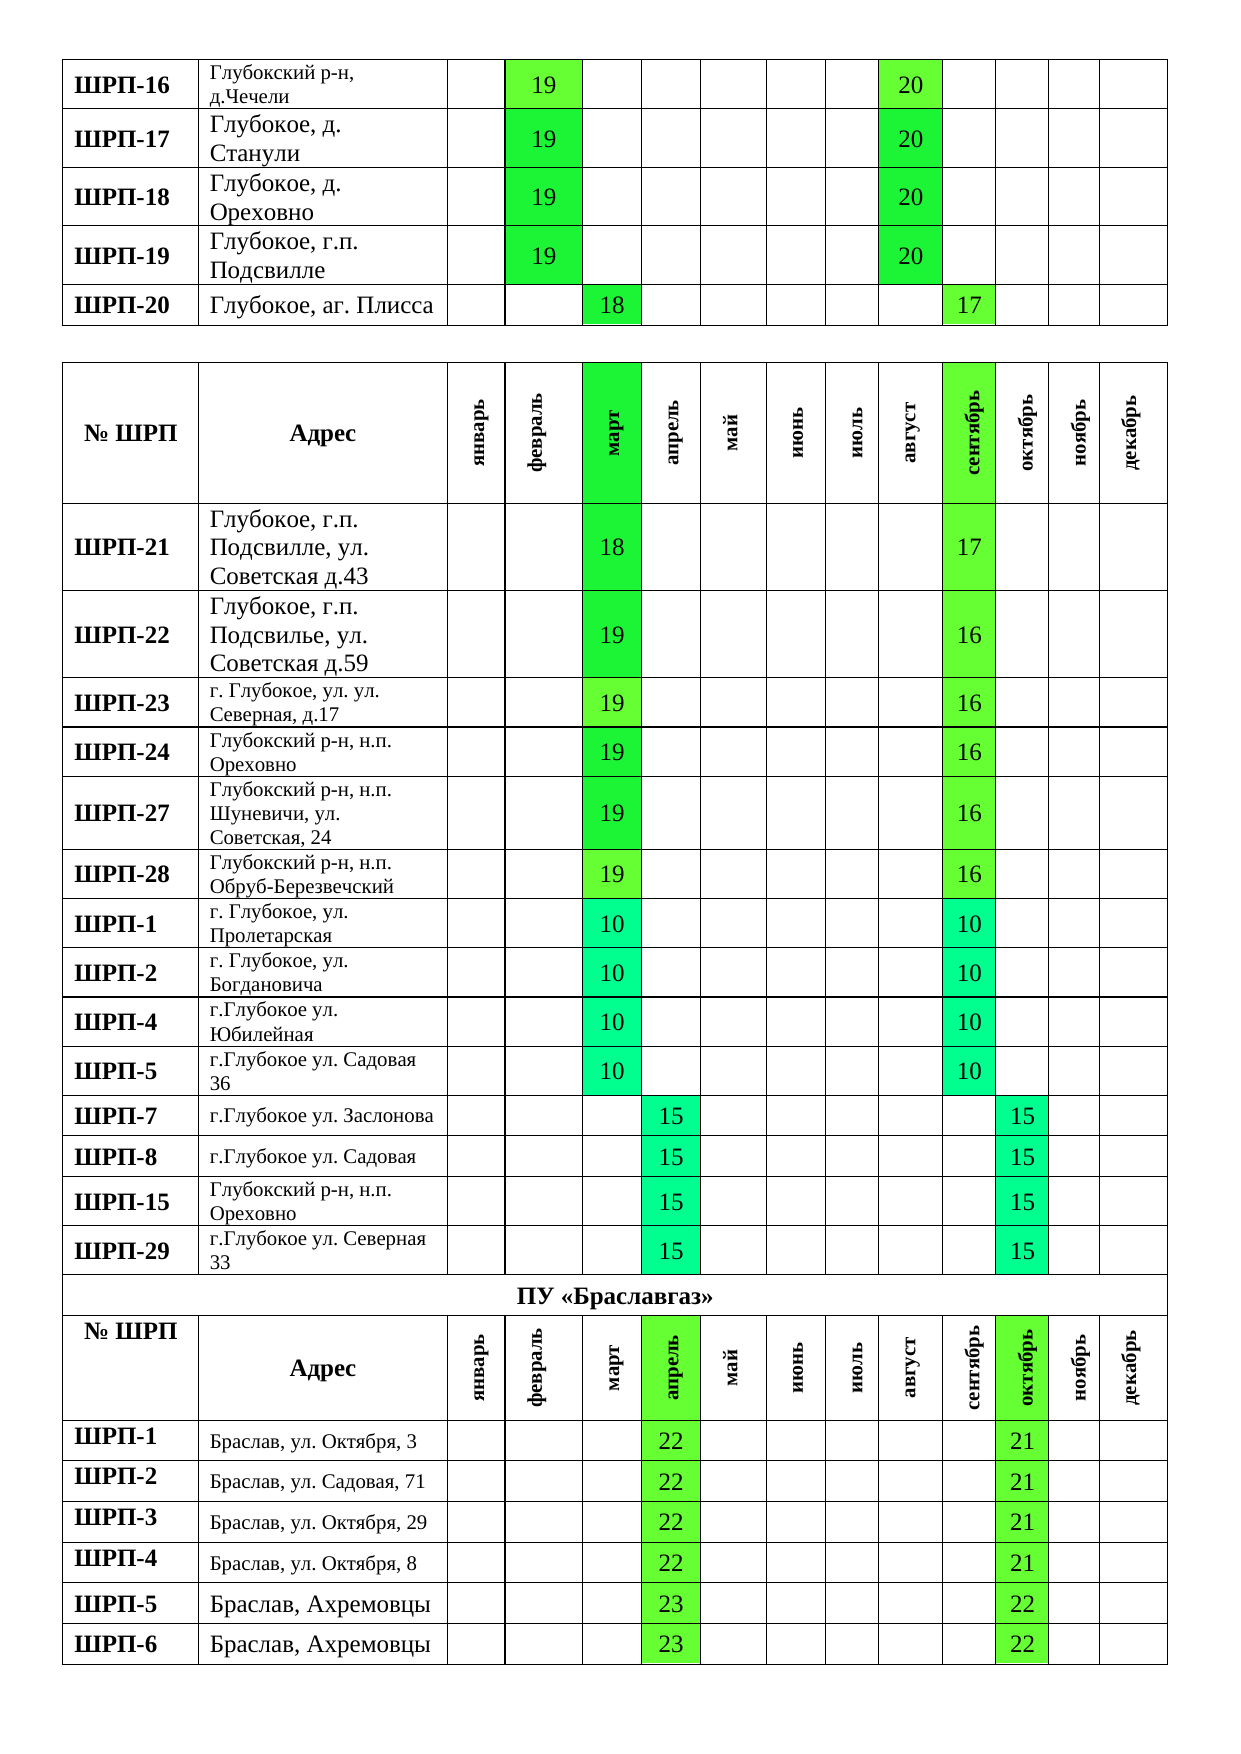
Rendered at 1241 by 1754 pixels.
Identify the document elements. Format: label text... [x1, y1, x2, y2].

table_cell [701, 678, 766, 726]
table_cell [767, 1226, 825, 1274]
table_cell [701, 850, 766, 898]
table_cell [448, 1543, 504, 1582]
table_header ноябрь [1049, 363, 1099, 503]
table_cell [506, 1136, 582, 1176]
table_cell [1049, 777, 1099, 849]
table_cell [943, 1421, 995, 1460]
table_cell [767, 504, 825, 590]
table_cell [506, 850, 582, 898]
table_cell [1100, 1226, 1167, 1274]
table_cell [583, 60, 641, 108]
table_cell [583, 1226, 641, 1274]
table_cell [506, 1461, 582, 1501]
table_cell № ШРП [63, 1316, 198, 1420]
table_cell [826, 1624, 878, 1663]
table_cell [1100, 1543, 1167, 1582]
table_cell Браслав, ул. Октября, 3 [199, 1421, 447, 1460]
table_cell [642, 678, 700, 726]
table_cell 19 [583, 777, 641, 849]
table_cell 15 [996, 1136, 1048, 1176]
table_cell [826, 1502, 878, 1542]
table_cell [996, 998, 1048, 1046]
table_cell [1100, 728, 1167, 776]
table_cell [1049, 899, 1099, 947]
table_cell [506, 777, 582, 849]
table_cell [1049, 285, 1099, 324]
table_cell [879, 1421, 942, 1460]
table_cell [879, 678, 942, 726]
table_cell февраль [506, 1316, 582, 1420]
table_cell [1100, 285, 1167, 324]
table_cell [448, 998, 504, 1046]
table_cell 22 [642, 1502, 700, 1542]
table_cell ШРП-24 [63, 728, 198, 776]
table_cell [1100, 678, 1167, 726]
table_cell 21 [996, 1421, 1048, 1460]
table_cell [642, 777, 700, 849]
table_cell [1100, 1583, 1167, 1623]
table_cell [701, 1624, 766, 1663]
table_cell [448, 1177, 504, 1225]
table_cell [583, 109, 641, 167]
table_cell [879, 1502, 942, 1542]
table_cell [943, 1096, 995, 1135]
table_cell декабрь [1100, 1316, 1167, 1420]
table_cell [583, 1624, 641, 1663]
table_cell 10 [583, 1047, 641, 1095]
table_cell [767, 728, 825, 776]
table_cell [701, 1096, 766, 1135]
table_cell [1100, 1421, 1167, 1460]
table_cell ШРП-4 [63, 1543, 198, 1582]
table_cell [996, 678, 1048, 726]
table_cell [879, 591, 942, 677]
table_cell [879, 728, 942, 776]
table_cell 23 [642, 1624, 700, 1663]
table_cell [879, 1543, 942, 1582]
table_cell 22 [642, 1421, 700, 1460]
table_cell [826, 1047, 878, 1095]
table_cell 22 [642, 1543, 700, 1582]
table_cell [767, 226, 825, 284]
table_cell [448, 60, 504, 108]
table_cell [1100, 850, 1167, 898]
table_cell ШРП-23 [63, 678, 198, 726]
table_cell [1049, 226, 1099, 284]
table_header Адрес [199, 363, 447, 503]
table_cell [448, 1583, 504, 1623]
table_cell [701, 504, 766, 590]
table_cell [701, 728, 766, 776]
table_cell [642, 1047, 700, 1095]
table_cell 15 [642, 1226, 700, 1274]
table_cell [826, 678, 878, 726]
table_cell [1049, 60, 1099, 108]
table_cell [701, 1502, 766, 1542]
table_header август [879, 363, 942, 503]
table_cell [506, 1226, 582, 1274]
table_cell ШРП-2 [63, 948, 198, 996]
table_cell Адрес [199, 1316, 447, 1420]
table_cell ШРП-1 [63, 1421, 198, 1460]
table_cell [701, 899, 766, 947]
table_cell 10 [583, 948, 641, 996]
table_cell [448, 777, 504, 849]
table_cell [996, 777, 1048, 849]
table_cell [879, 1226, 942, 1274]
table_cell [1049, 1177, 1099, 1225]
table_cell 15 [642, 1177, 700, 1225]
table_cell ШРП-18 [63, 168, 198, 225]
table_cell Браслав, Ахремовцы [199, 1583, 447, 1623]
table_cell [996, 60, 1048, 108]
table_cell [1049, 998, 1099, 1046]
table_cell [943, 109, 995, 167]
table_cell [583, 1502, 641, 1542]
table_cell [767, 1502, 825, 1542]
table_cell [583, 168, 641, 225]
table_cell [1100, 998, 1167, 1046]
table_cell 22 [996, 1624, 1048, 1663]
table_cell [879, 1624, 942, 1663]
table_cell ШРП-27 [63, 777, 198, 849]
table_cell г.Глубокое ул. Северная 33 [199, 1226, 447, 1274]
table_cell ШРП-7 [63, 1096, 198, 1135]
table_header декабрь [1100, 363, 1167, 503]
table_cell [448, 678, 504, 726]
table_cell [506, 1421, 582, 1460]
table_cell [826, 60, 878, 108]
table_cell [943, 1461, 995, 1501]
table_cell [996, 285, 1048, 324]
table_cell г.Глубокое ул. Садовая [199, 1136, 447, 1176]
table_cell 20 [879, 168, 942, 225]
table_cell 18 [583, 504, 641, 590]
table_cell г.Глубокое ул. Садовая 36 [199, 1047, 447, 1095]
table_cell [943, 1226, 995, 1274]
table_cell [996, 226, 1048, 284]
table_cell [506, 285, 582, 324]
table_cell [642, 728, 700, 776]
table_cell 21 [996, 1461, 1048, 1501]
table_cell ШРП-29 [63, 1226, 198, 1274]
table_cell 18 [583, 285, 641, 324]
table_cell [826, 109, 878, 167]
table_cell Глубокое, аг. Плисса [199, 285, 447, 324]
table_cell [506, 728, 582, 776]
table_cell 23 [642, 1583, 700, 1623]
table_cell апрель [642, 1316, 700, 1420]
table_cell [879, 1136, 942, 1176]
table_cell 20 [879, 60, 942, 108]
table_cell [1100, 899, 1167, 947]
table_cell [1049, 1583, 1099, 1623]
table_cell [767, 1543, 825, 1582]
table_cell [826, 948, 878, 996]
table_cell [826, 777, 878, 849]
table_cell [879, 948, 942, 996]
table_cell 15 [642, 1136, 700, 1176]
table_cell [767, 678, 825, 726]
table_cell [506, 1502, 582, 1542]
table_header январь [448, 363, 504, 503]
table_header № ШРП [63, 363, 198, 503]
table_cell [826, 1177, 878, 1225]
table_cell [1100, 948, 1167, 996]
table_cell [701, 777, 766, 849]
table_cell 20 [879, 226, 942, 284]
table_cell [448, 728, 504, 776]
table_cell [642, 285, 700, 324]
table_cell Глубокое, г.п. Подсвилле, ул. Советская д.43 [199, 504, 447, 590]
table_cell [448, 899, 504, 947]
table_cell [583, 1583, 641, 1623]
table_cell [767, 285, 825, 324]
table_cell 16 [943, 591, 995, 677]
table_cell [767, 998, 825, 1046]
table_cell [583, 226, 641, 284]
table_cell [826, 504, 878, 590]
table_cell [701, 1461, 766, 1501]
table_cell 10 [583, 998, 641, 1046]
table_cell [1100, 591, 1167, 677]
table_cell [1100, 1624, 1167, 1663]
table_cell [506, 678, 582, 726]
table_cell [879, 850, 942, 898]
table_cell [943, 168, 995, 225]
table_cell [826, 1226, 878, 1274]
table_cell Глубокое, д. Ореховно [199, 168, 447, 225]
table_cell 19 [506, 226, 582, 284]
table_cell [701, 1583, 766, 1623]
table_cell [1100, 60, 1167, 108]
table_cell июль [826, 1316, 878, 1420]
table_cell ШРП-28 [63, 850, 198, 898]
table_cell [943, 226, 995, 284]
table_cell сентябрь [943, 1316, 995, 1420]
table_cell [826, 1096, 878, 1135]
table_cell [826, 591, 878, 677]
table_cell [826, 168, 878, 225]
table_cell г.Глубокое ул. Заслонова [199, 1096, 447, 1135]
table_cell 15 [996, 1177, 1048, 1225]
table_cell [1049, 1226, 1099, 1274]
table_cell [448, 1502, 504, 1542]
table_cell 17 [943, 285, 995, 324]
table_cell [583, 1461, 641, 1501]
table_cell [642, 109, 700, 167]
table_cell ШРП-6 [63, 1624, 198, 1663]
table_cell [943, 1624, 995, 1663]
table_cell ШРП-2 [63, 1461, 198, 1501]
table_cell [448, 1461, 504, 1501]
table_cell 16 [943, 728, 995, 776]
table_cell [943, 1177, 995, 1225]
table_cell 19 [583, 850, 641, 898]
table_cell 22 [642, 1461, 700, 1501]
table_cell г. Глубокое, ул. Пролетарская [199, 899, 447, 947]
table_header март [583, 363, 641, 503]
table_cell ШРП-3 [63, 1502, 198, 1542]
table_cell [583, 1421, 641, 1460]
table_cell ШРП-1 [63, 899, 198, 947]
table_cell [1100, 1096, 1167, 1135]
table_cell [448, 226, 504, 284]
table_cell [767, 899, 825, 947]
table_cell Браслав, ул. Садовая, 71 [199, 1461, 447, 1501]
table_cell [642, 504, 700, 590]
table_cell [642, 948, 700, 996]
table_cell ШРП-19 [63, 226, 198, 284]
table_cell [448, 1096, 504, 1135]
table_cell [701, 1136, 766, 1176]
table_header июнь [767, 363, 825, 503]
table_cell [767, 948, 825, 996]
table_cell [996, 948, 1048, 996]
table_cell [1049, 1421, 1099, 1460]
table_cell [583, 1136, 641, 1176]
table_cell [506, 1047, 582, 1095]
table_cell 19 [506, 60, 582, 108]
table_cell ШРП-20 [63, 285, 198, 324]
table_cell Глубокский р-н, н.п. Ореховно [199, 728, 447, 776]
table_cell май [701, 1316, 766, 1420]
table_cell [879, 998, 942, 1046]
table_cell [879, 1047, 942, 1095]
table_cell [506, 899, 582, 947]
table_cell 16 [943, 850, 995, 898]
table_cell [943, 1583, 995, 1623]
table_cell [448, 285, 504, 324]
table_cell [701, 998, 766, 1046]
table_cell [767, 1136, 825, 1176]
table_cell [826, 226, 878, 284]
table_cell [1049, 1136, 1099, 1176]
table_header октябрь [996, 363, 1048, 503]
table_cell [767, 1047, 825, 1095]
table_cell 20 [879, 109, 942, 167]
table_cell [701, 1421, 766, 1460]
table_cell [1100, 168, 1167, 225]
table_cell [826, 1421, 878, 1460]
table_cell [767, 1461, 825, 1501]
table_cell [701, 285, 766, 324]
table_cell Глубокский р-н, н.п. Ореховно [199, 1177, 447, 1225]
table_cell [1100, 226, 1167, 284]
table_cell [1100, 1047, 1167, 1095]
table_cell 17 [943, 504, 995, 590]
table_cell январь [448, 1316, 504, 1420]
table_cell [879, 504, 942, 590]
table_cell [506, 1624, 582, 1663]
table_cell [506, 1096, 582, 1135]
table_cell [448, 591, 504, 677]
table_cell 10 [583, 899, 641, 947]
table_cell [879, 899, 942, 947]
table_cell [767, 1177, 825, 1225]
table_cell Глубокое, д. Станули [199, 109, 447, 167]
table_cell [1049, 948, 1099, 996]
table_cell 10 [943, 948, 995, 996]
table_cell [1049, 1047, 1099, 1095]
table_cell г. Глубокое, ул. ул. Северная, д.17 [199, 678, 447, 726]
table_header май [701, 363, 766, 503]
table_cell [701, 168, 766, 225]
table_header апрель [642, 363, 700, 503]
table_cell [826, 285, 878, 324]
table_cell 21 [996, 1502, 1048, 1542]
table_cell [448, 850, 504, 898]
table_cell [943, 1136, 995, 1176]
table_cell 19 [583, 591, 641, 677]
table_cell 19 [506, 109, 582, 167]
table_cell ШРП-17 [63, 109, 198, 167]
table_cell [943, 1543, 995, 1582]
table_cell [701, 1047, 766, 1095]
table_cell [1100, 1177, 1167, 1225]
table_cell Браслав, ул. Октября, 8 [199, 1543, 447, 1582]
table_cell [1100, 1461, 1167, 1501]
table_cell ноябрь [1049, 1316, 1099, 1420]
table_cell [879, 1096, 942, 1135]
table_cell [448, 1421, 504, 1460]
table_cell 21 [996, 1543, 1048, 1582]
table_cell [506, 998, 582, 1046]
table_cell [943, 60, 995, 108]
table_cell [1100, 109, 1167, 167]
table_cell 22 [996, 1583, 1048, 1623]
table_cell [701, 1177, 766, 1225]
table_cell 10 [943, 998, 995, 1046]
table_cell [1100, 777, 1167, 849]
table_cell [1049, 1461, 1099, 1501]
table_cell [1049, 1624, 1099, 1663]
table_cell [767, 591, 825, 677]
table_cell [879, 285, 942, 324]
table_cell [448, 109, 504, 167]
table_cell [826, 1136, 878, 1176]
table_cell [448, 1047, 504, 1095]
table_cell [943, 1502, 995, 1542]
table_cell [506, 1177, 582, 1225]
table_cell [448, 948, 504, 996]
table_cell 15 [996, 1096, 1048, 1135]
table_cell [506, 1583, 582, 1623]
table_cell [1049, 109, 1099, 167]
table_cell ШРП-8 [63, 1136, 198, 1176]
table_cell [642, 899, 700, 947]
table_cell [767, 168, 825, 225]
table_cell [1049, 728, 1099, 776]
table_cell Браслав, Ахремовцы [199, 1624, 447, 1663]
table_cell [448, 168, 504, 225]
table_cell 19 [583, 678, 641, 726]
table_cell 16 [943, 678, 995, 726]
table_cell [826, 899, 878, 947]
table_cell [1049, 168, 1099, 225]
table_cell 16 [943, 777, 995, 849]
table_cell Глубокое, г.п. Подсвилле [199, 226, 447, 284]
table_cell [701, 226, 766, 284]
table_cell 10 [943, 899, 995, 947]
table_cell Глубокский р-н, н.п. Обруб-Березвечский [199, 850, 447, 898]
table_cell [879, 777, 942, 849]
table_cell [506, 591, 582, 677]
table_cell [506, 948, 582, 996]
table_cell [767, 1421, 825, 1460]
table_cell 19 [506, 168, 582, 225]
table_cell [826, 1583, 878, 1623]
table_cell г.Глубокое ул. Юбилейная [199, 998, 447, 1046]
table_cell [1049, 850, 1099, 898]
table_cell [701, 1226, 766, 1274]
table_cell [1100, 1136, 1167, 1176]
table_cell [642, 226, 700, 284]
table_cell [767, 109, 825, 167]
table_cell ШРП-4 [63, 998, 198, 1046]
table_cell [1049, 678, 1099, 726]
table_cell [1100, 1502, 1167, 1542]
table_cell [1049, 1502, 1099, 1542]
table_cell [826, 850, 878, 898]
table_cell [826, 1543, 878, 1582]
table_cell [642, 168, 700, 225]
table_cell [701, 1543, 766, 1582]
table_cell [996, 168, 1048, 225]
table_cell [642, 60, 700, 108]
table_cell [767, 60, 825, 108]
table_cell 15 [642, 1096, 700, 1135]
table_cell ШРП-5 [63, 1047, 198, 1095]
table_cell [701, 591, 766, 677]
table_cell 19 [583, 728, 641, 776]
table_cell [767, 1583, 825, 1623]
table_cell ШРП-22 [63, 591, 198, 677]
table_cell август [879, 1316, 942, 1420]
table_cell [879, 1583, 942, 1623]
table_cell март [583, 1316, 641, 1420]
table_cell ШРП-15 [63, 1177, 198, 1225]
table_cell Глубокое, г.п. Подсвилье, ул. Советская д.59 [199, 591, 447, 677]
table_cell [583, 1543, 641, 1582]
table_cell 10 [943, 1047, 995, 1095]
table_cell [701, 109, 766, 167]
table_cell г. Глубокое, ул. Богдановича [199, 948, 447, 996]
table_cell [767, 777, 825, 849]
table_cell [701, 948, 766, 996]
table_cell [448, 1624, 504, 1663]
table_header июль [826, 363, 878, 503]
table_cell [767, 1624, 825, 1663]
table_cell [506, 1543, 582, 1582]
table_cell [642, 591, 700, 677]
table_cell [448, 504, 504, 590]
table_cell [448, 1226, 504, 1274]
table_cell [996, 728, 1048, 776]
table_cell [996, 899, 1048, 947]
table_cell 15 [996, 1226, 1048, 1274]
table_cell ПУ «Браславгаз» [63, 1275, 1167, 1315]
table_cell [506, 504, 582, 590]
table_cell [1049, 1543, 1099, 1582]
table_cell [879, 1177, 942, 1225]
table_cell [1100, 504, 1167, 590]
table_cell июнь [767, 1316, 825, 1420]
table_cell [996, 1047, 1048, 1095]
table_cell Глубокский р-н, д.Чечели [199, 60, 447, 108]
table_cell [642, 850, 700, 898]
table_cell [767, 1096, 825, 1135]
table_cell [583, 1177, 641, 1225]
table_cell ШРП-5 [63, 1583, 198, 1623]
table_cell [996, 109, 1048, 167]
table_cell [1049, 504, 1099, 590]
table_cell [583, 1096, 641, 1135]
table_cell октябрь [996, 1316, 1048, 1420]
table_cell ШРП-21 [63, 504, 198, 590]
table_cell [996, 850, 1048, 898]
table_cell [826, 728, 878, 776]
table_cell ШРП-16 [63, 60, 198, 108]
table_cell [642, 998, 700, 1046]
table_cell [826, 1461, 878, 1501]
table_cell [448, 1136, 504, 1176]
table_cell [701, 60, 766, 108]
table_cell [879, 1461, 942, 1501]
table_cell [826, 998, 878, 1046]
table_cell [996, 504, 1048, 590]
table_cell [767, 850, 825, 898]
table_cell Браслав, ул. Октября, 29 [199, 1502, 447, 1542]
table_cell [1049, 1096, 1099, 1135]
table_cell Глубокский р-н, н.п. Шуневичи, ул. Советская, 24 [199, 777, 447, 849]
table_cell [1049, 591, 1099, 677]
table_header февраль [506, 363, 582, 503]
table_cell [996, 591, 1048, 677]
table_header сентябрь [943, 363, 995, 503]
